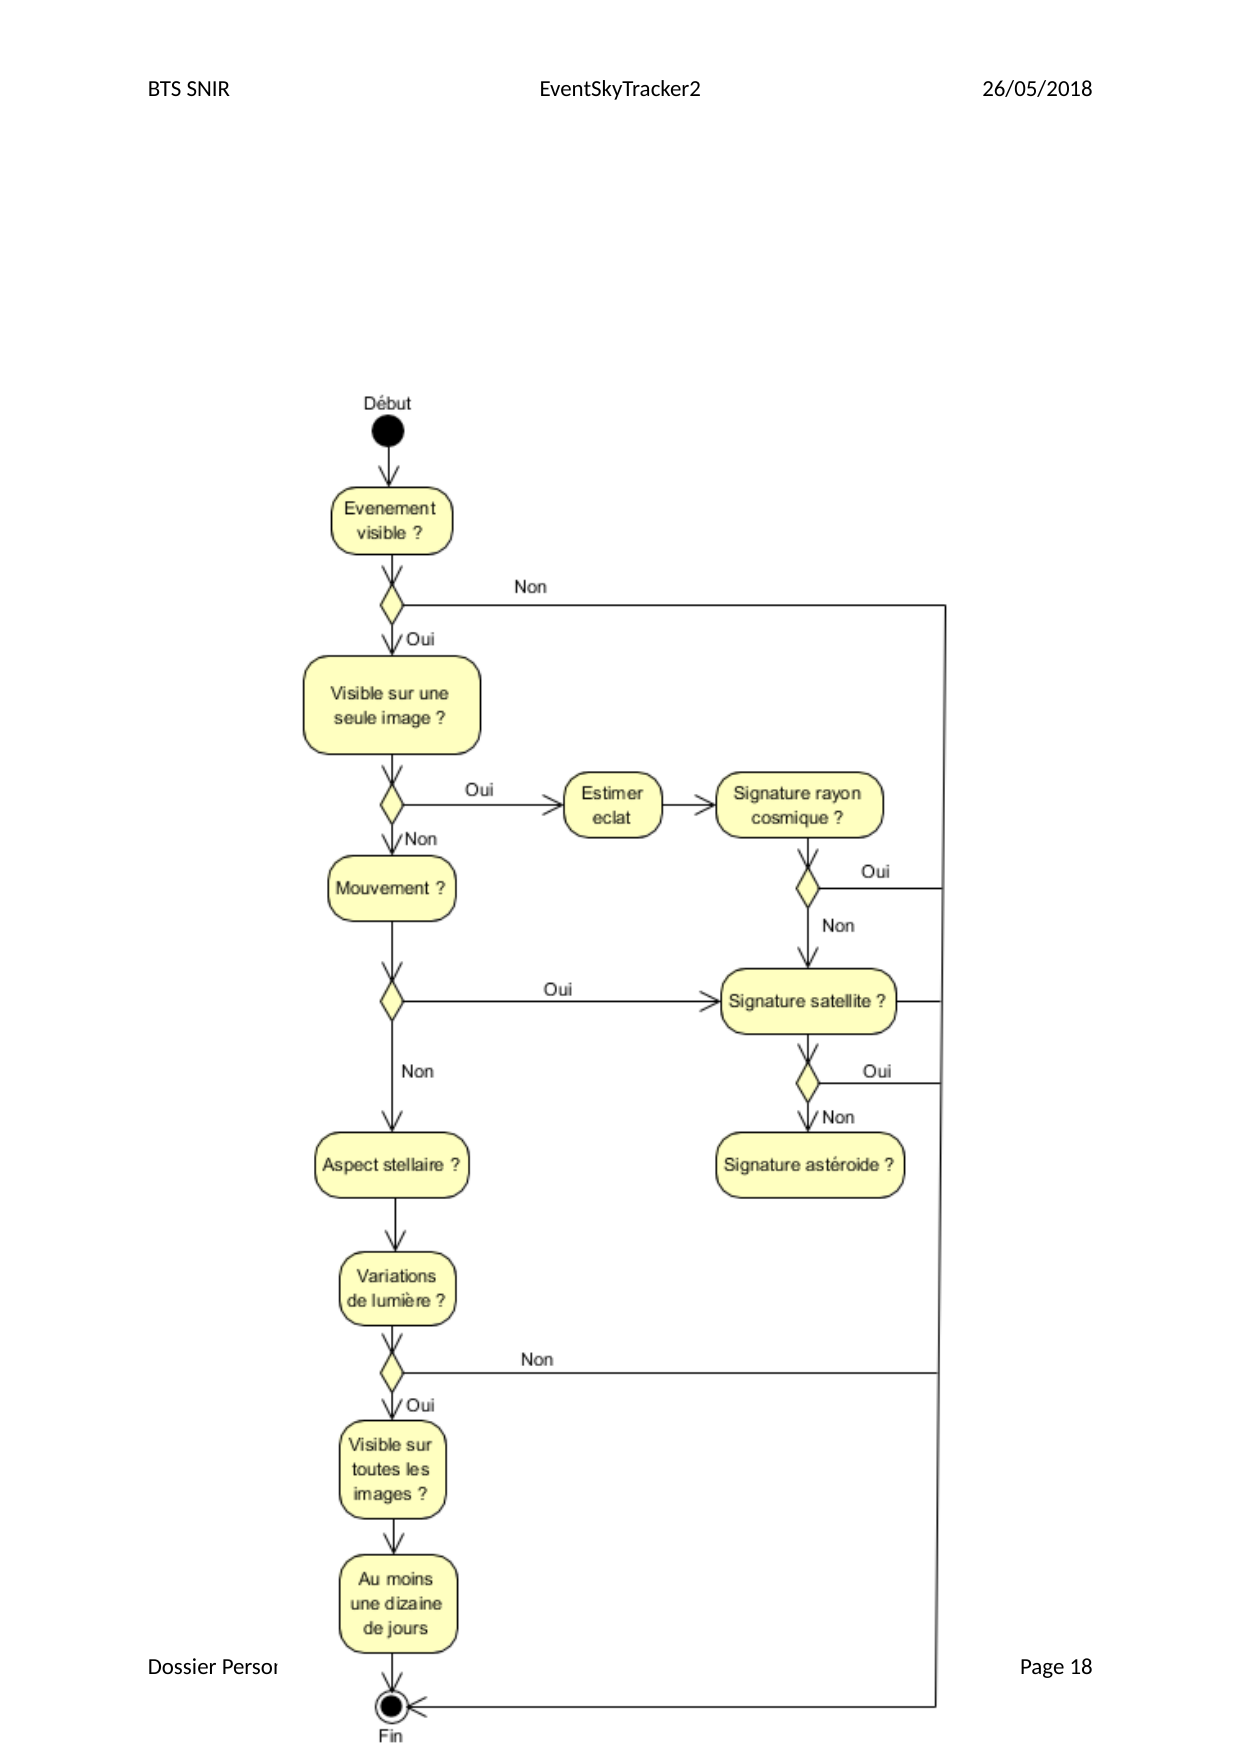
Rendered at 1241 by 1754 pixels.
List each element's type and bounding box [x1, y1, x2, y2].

picture [277, 387, 963, 1754]
